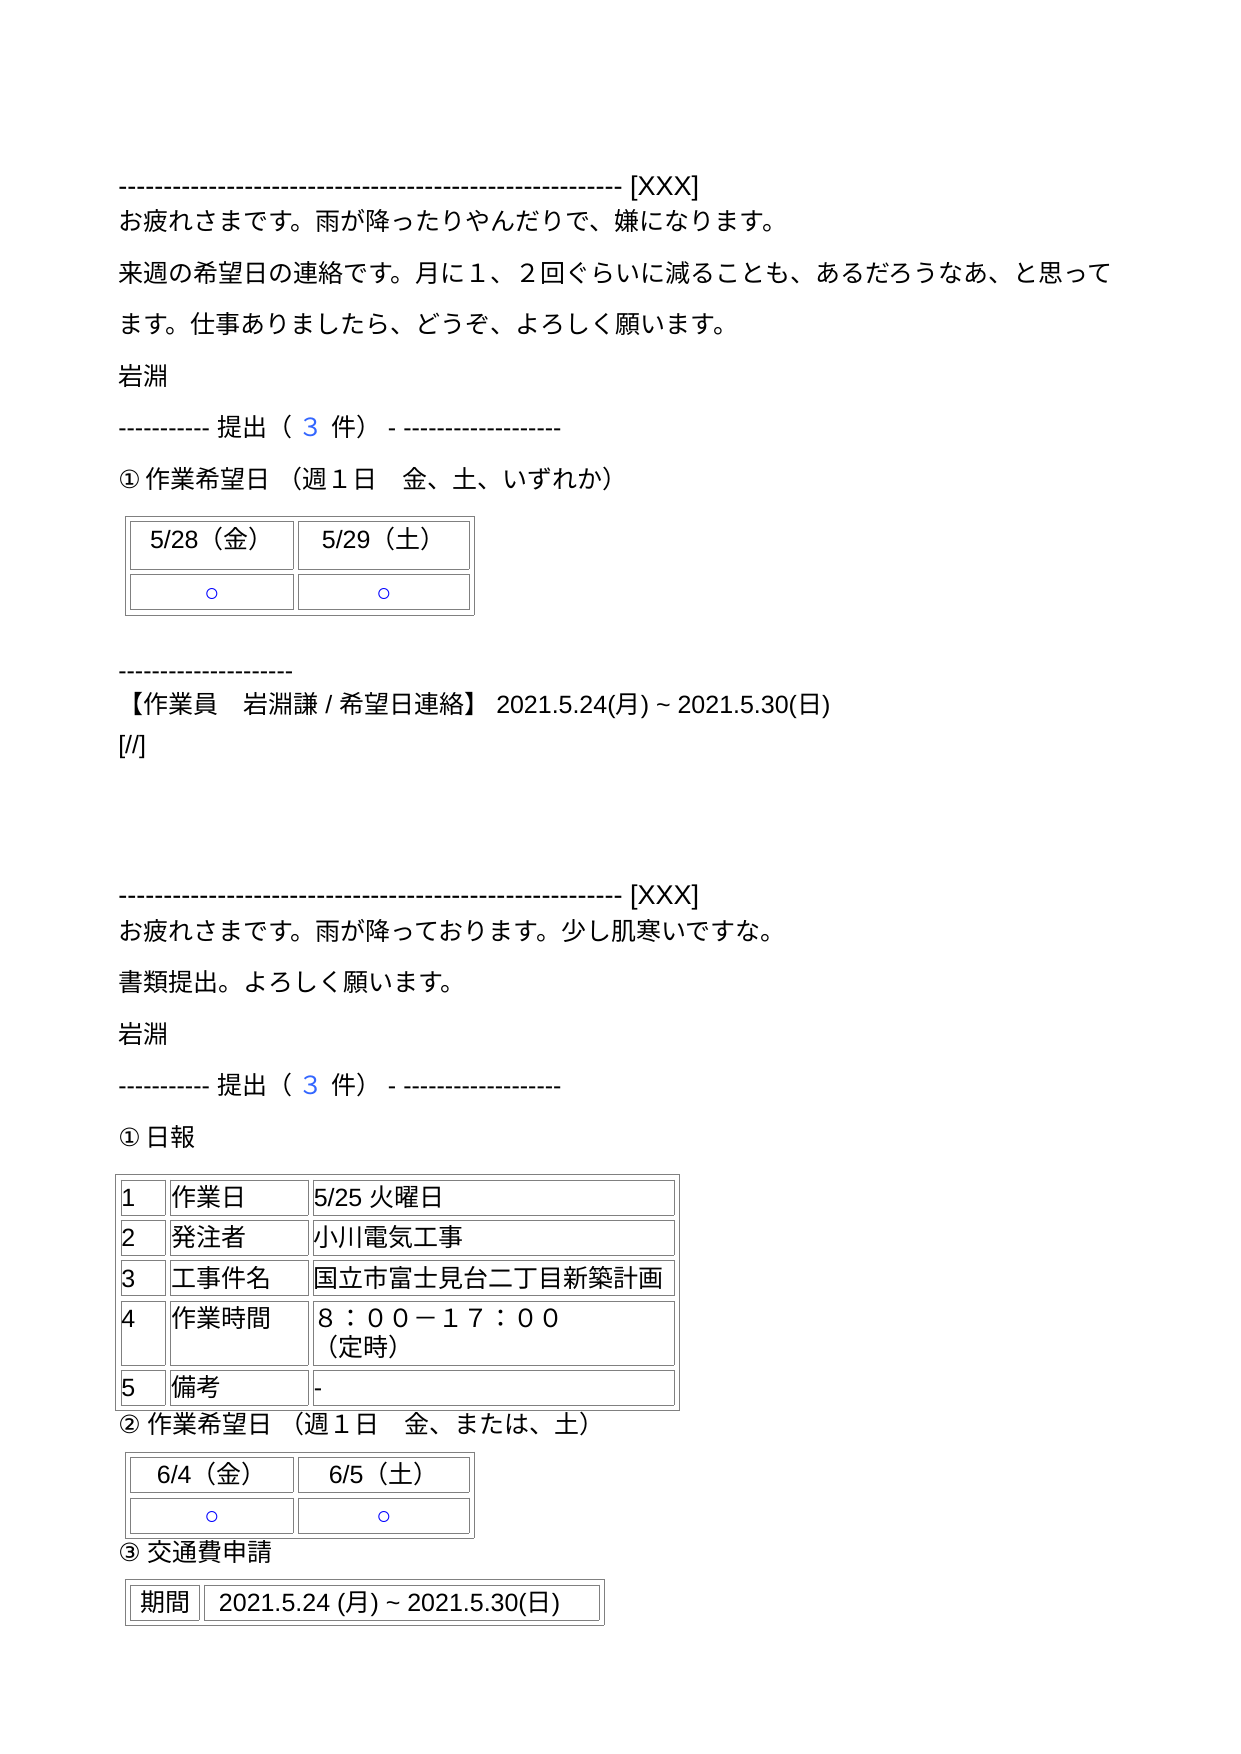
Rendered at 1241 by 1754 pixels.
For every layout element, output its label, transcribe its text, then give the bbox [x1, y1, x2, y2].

table_cell ○ [128, 569, 296, 609]
text ----------- 提出（ ３ 件） - ------------------- [118, 1071, 1122, 1100]
table_cell 小川電気工事 [310, 1215, 677, 1255]
text ② 作業希望日 （週１日 金、または、土） [118, 1410, 1122, 1439]
table_cell 発注者 [168, 1215, 310, 1255]
table_header 作業日 [168, 1175, 310, 1214]
table_cell 3 [118, 1255, 168, 1295]
table_header 6/5（土） [296, 1453, 471, 1492]
text [//] [118, 730, 1122, 759]
text 【作業員 岩淵謙 / 希望日連絡】 2021.5.24(月) ~ 2021.5.30(日) [118, 691, 1122, 719]
table_header 5/25 火曜日 [310, 1175, 677, 1214]
text お疲れさまです。雨が降っております。少し肌寒いですな。 [118, 917, 1122, 946]
text ①作業希望日 （週１日 金、土、いずれか） [118, 464, 1122, 493]
table_cell - [314, 1371, 674, 1405]
text 書類提出。よろしく願います。 [118, 968, 1122, 997]
text -------------------------------------------------------- [XXX] [118, 170, 1122, 201]
table_cell 備考 [168, 1365, 310, 1405]
text 岩淵 [118, 1020, 1122, 1048]
text ①日報 [118, 1123, 1122, 1151]
table_header 期間 [128, 1580, 202, 1619]
table_cell 5 [118, 1365, 168, 1405]
table_cell 工事件名 [168, 1255, 310, 1295]
table_header 6/4（金） [128, 1453, 296, 1492]
text -------------------------------------------------------- [XXX] [118, 879, 1122, 911]
table_header 2021.5.24 (月) ~ 2021.5.30(日) [202, 1580, 602, 1619]
table_cell 国立市富士見台二丁目新築計画 [310, 1255, 677, 1295]
text 来週の希望日の連絡です。月に１、２回ぐらいに減ることも、あるだろうなあ、と思ってます。仕事ありましたら、どうぞ、よろしく願います。 [118, 259, 1122, 339]
text 岩淵 [118, 362, 1122, 390]
table_header 1 [118, 1175, 168, 1214]
table_cell 4 [118, 1295, 168, 1364]
text --------------------- [118, 656, 1122, 685]
table_cell ○ [128, 1492, 296, 1532]
table_header 5/28（金） [128, 517, 296, 569]
table_cell ○ [296, 1492, 471, 1532]
table_cell ○ [296, 569, 471, 609]
table_cell - [310, 1365, 677, 1405]
text ----------- 提出（ ３ 件） - ------------------- [118, 413, 1122, 442]
table_cell 2 [118, 1215, 168, 1255]
table_header 5/29（土） [296, 517, 471, 569]
text ③ 交通費申請 [118, 1538, 1122, 1567]
text お疲れさまです。雨が降ったりやんだりで、嫌になります。 [118, 207, 1122, 236]
table_cell ８：００－１７：００ （定時） [310, 1295, 677, 1364]
table_cell 作業時間 [168, 1295, 310, 1364]
